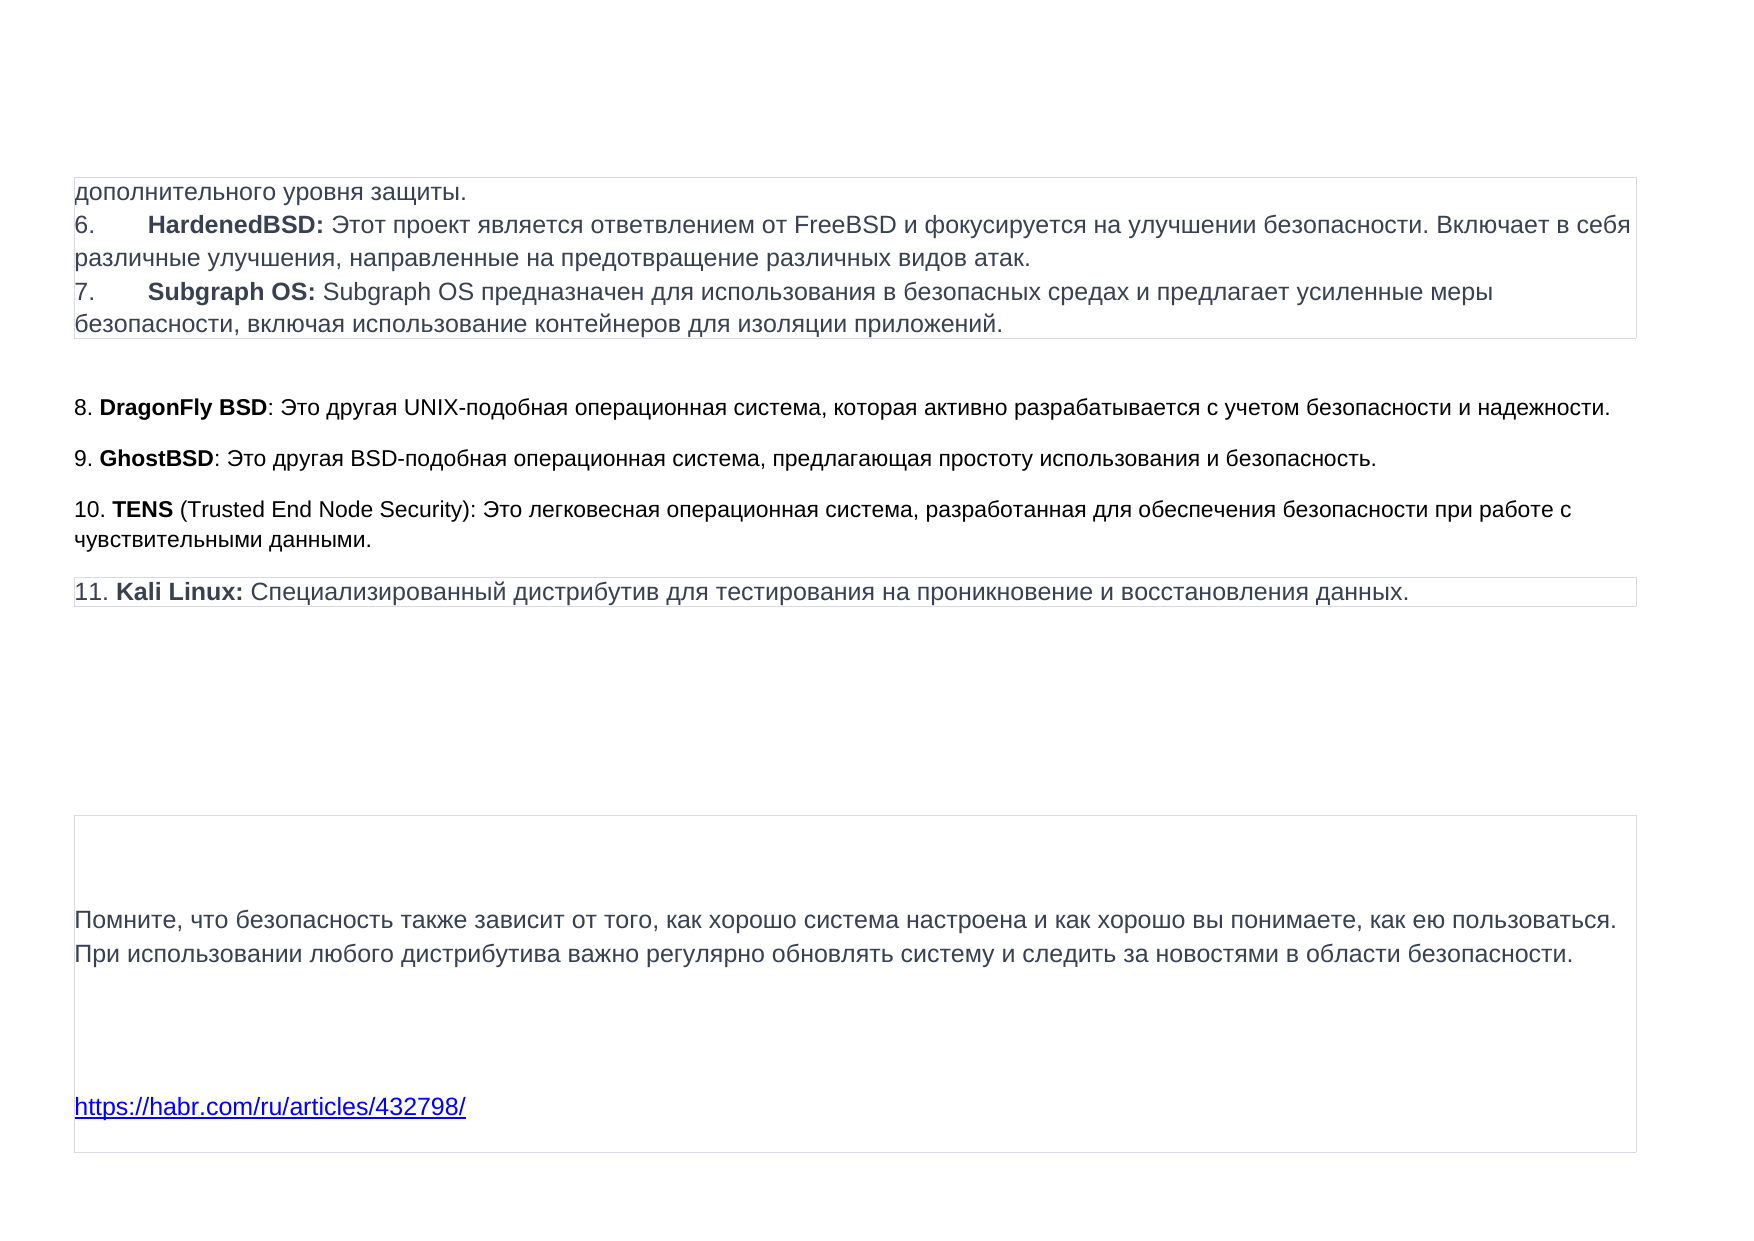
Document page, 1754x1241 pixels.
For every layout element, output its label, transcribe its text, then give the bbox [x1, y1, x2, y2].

list Subgraph OS: Subgraph OS предназначен для использования в безопасных средах и предлагает усиленные меры безопасности, включая использование контейнеров для изоляции приложений. [75, 276, 1636, 338]
list дополнительного уровня защиты. [75, 178, 1636, 206]
text Помните, что безопасность также зависит от того, как хорошо система настроена и как хорошо вы понимаете, как ею пользоваться. При использовании любого дистрибутива важно регулярно обновлять систему и следить за новостями в области безопасности. [75, 905, 1636, 967]
text https://habr.com/ru/articles/432798/ [75, 1092, 1636, 1121]
text 8. DragonFly BSD: Это другая UNIX-подобная операционная система, которая активно разрабатывается с учетом безопасности и надежности. [74, 394, 1636, 420]
list HardenedBSD: Этот проект является ответвлением от FreeBSD и фокусируется на улучшении безопасности. Включает в себя различные улучшения, направленные на предотвращение различных видов атак. [75, 210, 1636, 272]
text 9. GhostBSD: Это другая BSD-подобная операционная система, предлагающая простоту использования и безопасность. [74, 445, 1636, 471]
text 11. Kali Linux: Специализированный дистрибутив для тестирования на проникновение и восстановления данных. [75, 578, 1636, 606]
text 10. TENS (Trusted End Node Security): Это легковесная операционная система, разработанная для обеспечения безопасности при работе с чувствительными данными. [74, 496, 1636, 552]
